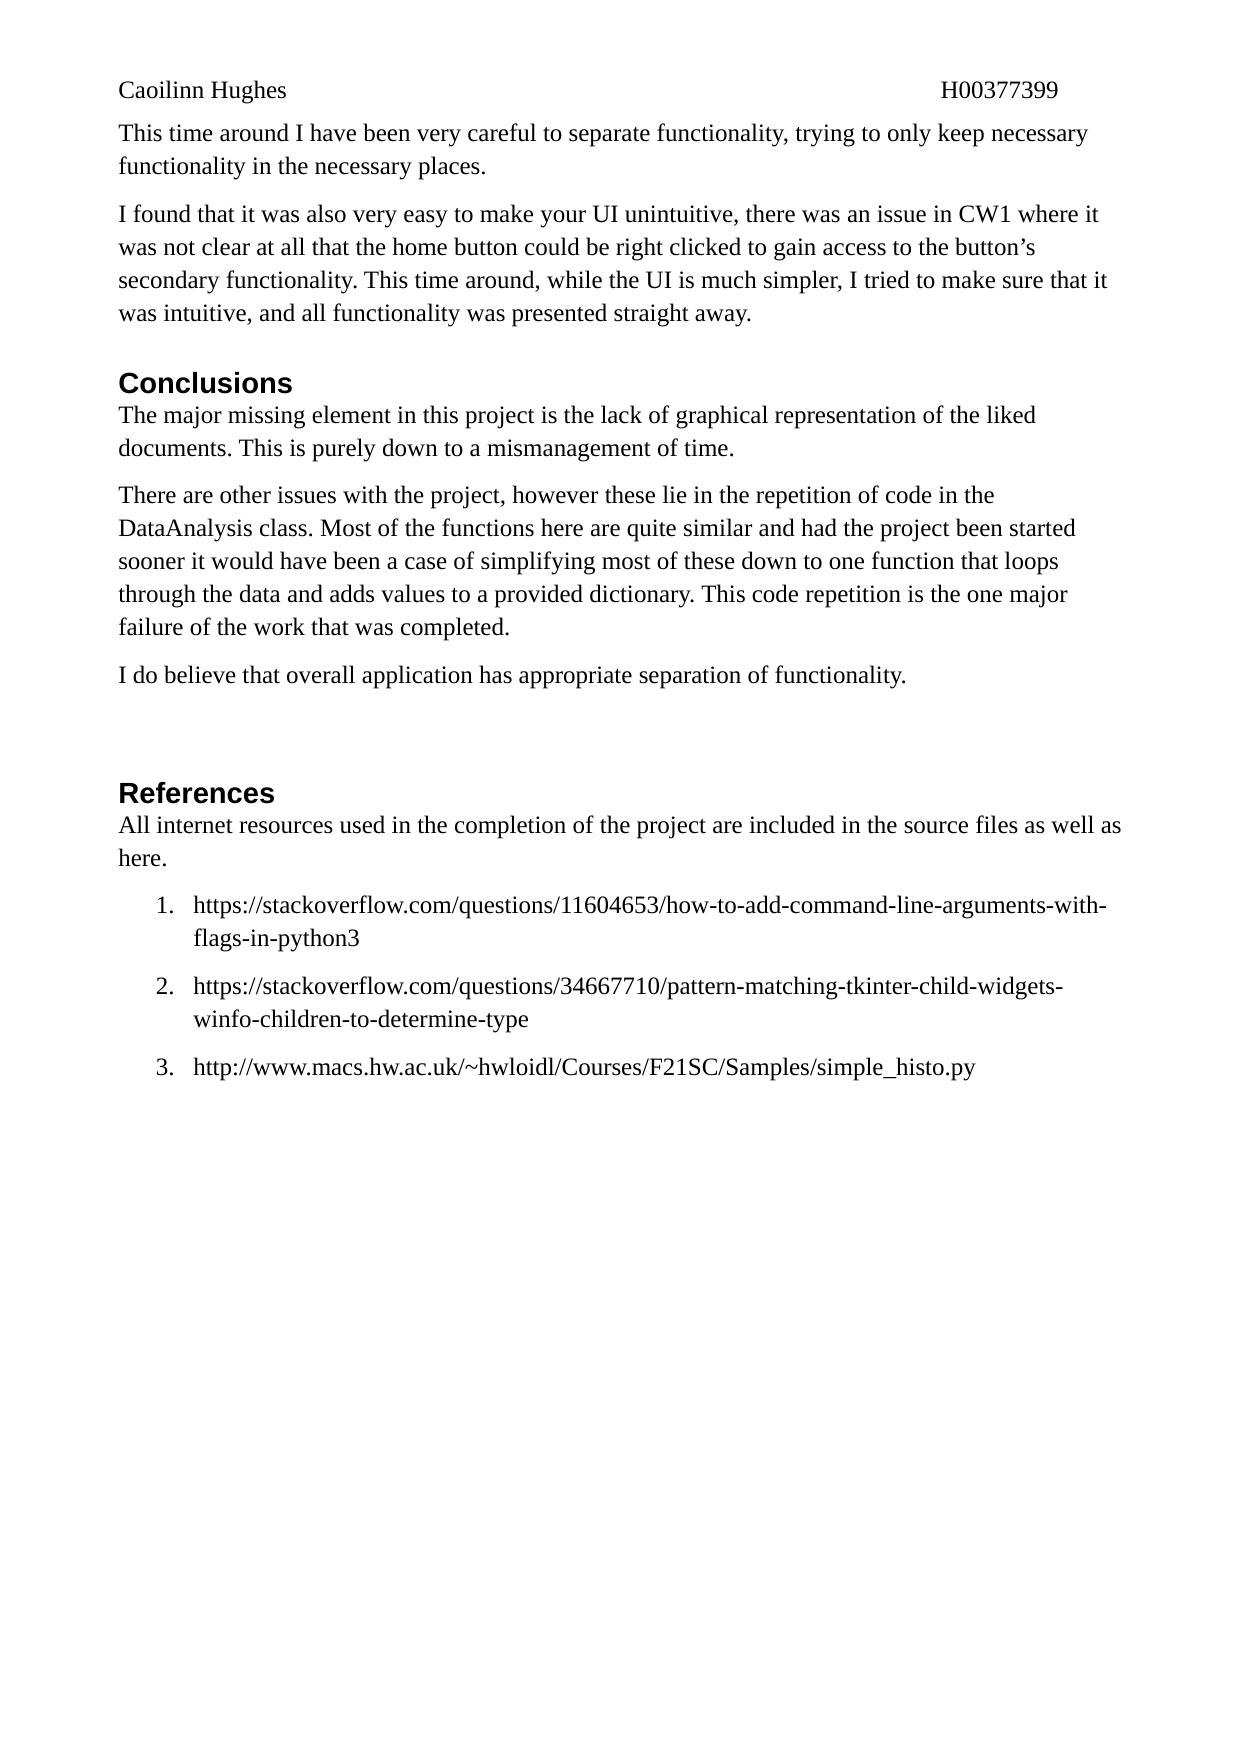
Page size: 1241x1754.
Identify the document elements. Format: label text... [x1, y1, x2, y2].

text There are other issues with the project, however these lie in the repetition of code in the DataAnalysis class. Most of the functions here are quite similar and had the project been started sooner it would have been a case of simplifying most of these down to one function that loops through the data and adds values to a provided dictionary. This code repetition is the one major failure of the work that was completed. [118, 480, 1122, 641]
subtitle Conclusions [118, 366, 1122, 400]
text The major missing element in this project is the lack of graphical representation of the liked documents. This is purely down to a mismanagement of time. [118, 400, 1122, 462]
text All internet resources used in the completion of the project are included in the source files as well as here. [118, 810, 1122, 871]
text I found that it was also very easy to make your UI unintuitive, there was an issue in CW1 where it was not clear at all that the home button could be right clicked to gain access to the button’s secondary functionality. This time around, while the UI is much simpler, I tried to make sure that it was intuitive, and all functionality was presented straight away. [118, 199, 1122, 327]
text This time around I have been very careful to separate functionality, trying to only keep necessary functionality in the necessary places. [118, 118, 1122, 180]
text I do believe that overall application has appropriate separation of functionality. [118, 660, 1122, 689]
list http://www.macs.hw.ac.uk/~hwloidl/Courses/F21SC/Samples/simple_histo.py [156, 1052, 1122, 1080]
list https://stackoverflow.com/questions/34667710/pattern-matching-tkinter-child-widgets-winfo-children-to-determine-type [156, 971, 1122, 1033]
list https://stackoverflow.com/questions/11604653/how-to-add-command-line-arguments-with-flags-in-python3 [156, 890, 1122, 952]
subtitle References [118, 776, 1122, 810]
